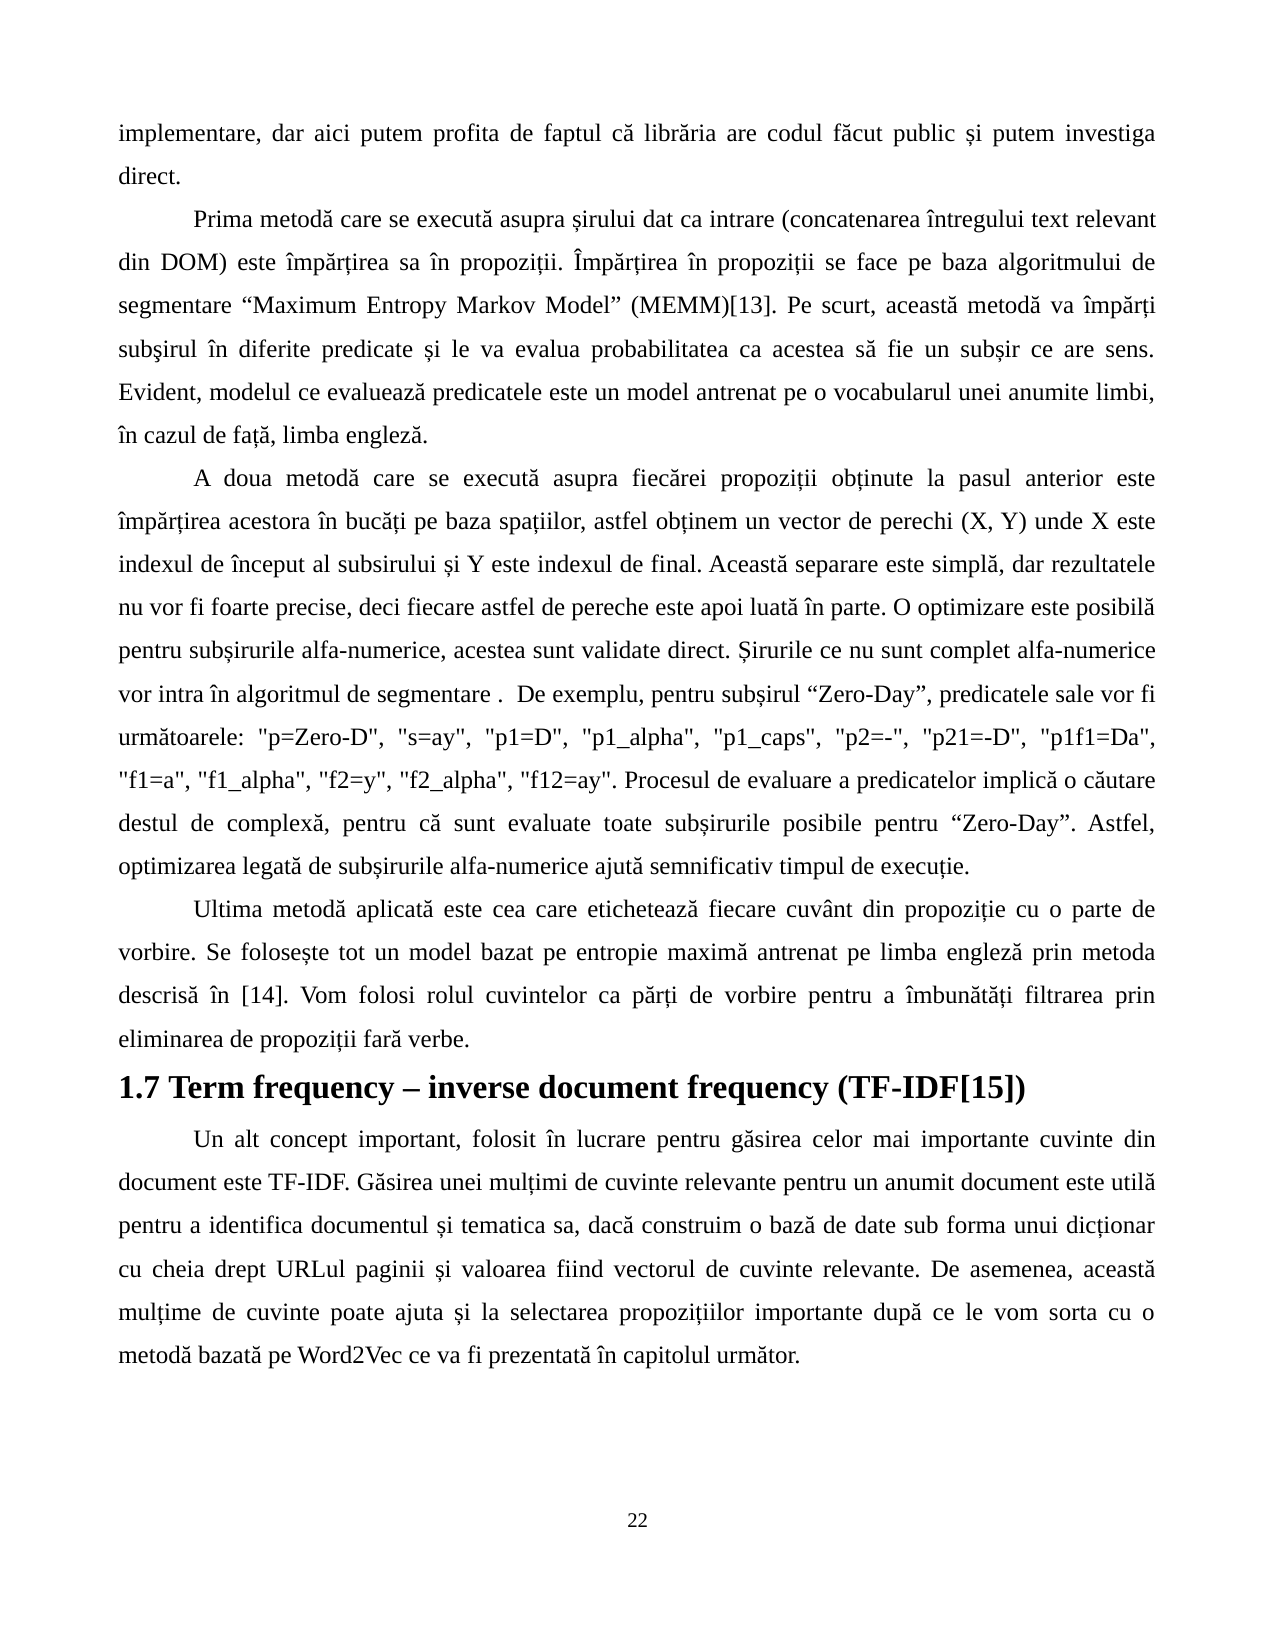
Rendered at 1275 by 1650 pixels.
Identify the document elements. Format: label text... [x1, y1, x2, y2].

subtitle A doua metodă care se execută asupra fiecărei propoziții obținute la pasul anterior este împărțirea acestora în bucăți pe baza spațiilor, astfel obținem un vector de perechi (X, Y) unde X este indexul de început al subsirului și Y este indexul de final. Această separare este simplă, dar rezultatele nu vor fi foarte precise, deci fiecare astfel de pereche este apoi luată în parte. O optimizare este posibilă pentru subșirurile alfa-numerice, acestea sunt validate direct. Șirurile ce nu sunt complet alfa-numerice vor intra în algoritmul de segmentare . De exemplu, pentru subșirul “Zero-Day”, predicatele sale vor fi următoarele: "p=Zero-D", "s=ay", "p1=D", "p1_alpha", "p1_caps", "p2=-", "p21=-D", "p1f1=Da", "f1=a", "f1_alpha", "f2=y", "f2_alpha", "f12=ay". Procesul de evaluare a predicatelor implică o căutare destul de complexă, pentru că sunt evaluate toate subșirurile posibile pentru “Zero-Day”. Astfel, optimizarea legată de subșirurile alfa-numerice ajută semnificativ timpul de execuție. [118, 463, 1157, 880]
subtitle Prima metodă care se execută asupra șirului dat ca intrare (concatenarea întregului text relevant din DOM) este împărțirea sa în propoziții. Împărțirea în propoziții se face pe baza algoritmului de segmentare “Maximum Entropy Markov Model” (MEMM)[13]. Pe scurt, această metodă va împărți subşirul în diferite predicate și le va evalua probabilitatea ca acestea să fie un subșir ce are sens. Evident, modelul ce evaluează predicatele este un model antrenat pe o vocabularul unei anumite limbi, în cazul de față, limba engleză. [118, 204, 1157, 449]
subtitle 1.7 Term frequency – inverse document frequency (TF-IDF[15]) [118, 1067, 1157, 1105]
subtitle Ultima metodă aplicată este cea care etichetează fiecare cuvânt din propoziție cu o parte de vorbire. Se folosește tot un model bazat pe entropie maximă antrenat pe limba engleză prin metoda descrisă în [14]. Vom folosi rolul cuvintelor ca părți de vorbire pentru a îmbunătăți filtrarea prin eliminarea de propoziții fară verbe. [118, 894, 1157, 1052]
subtitle implementare, dar aici putem profita de faptul că librăria are codul făcut public și putem investiga direct. [118, 118, 1157, 190]
subtitle Un alt concept important, folosit în lucrare pentru găsirea celor mai importante cuvinte din document este TF-IDF. Găsirea unei mulțimi de cuvinte relevante pentru un anumit document este utilă pentru a identifica documentul și tematica sa, dacă construim o bază de date sub forma unui dicționar cu cheia drept URLul paginii și valoarea fiind vectorul de cuvinte relevante. De asemenea, această mulțime de cuvinte poate ajuta și la selectarea propozițiilor importante după ce le vom sorta cu o metodă bazată pe Word2Vec ce va fi prezentată în capitolul următor. [118, 1124, 1157, 1369]
